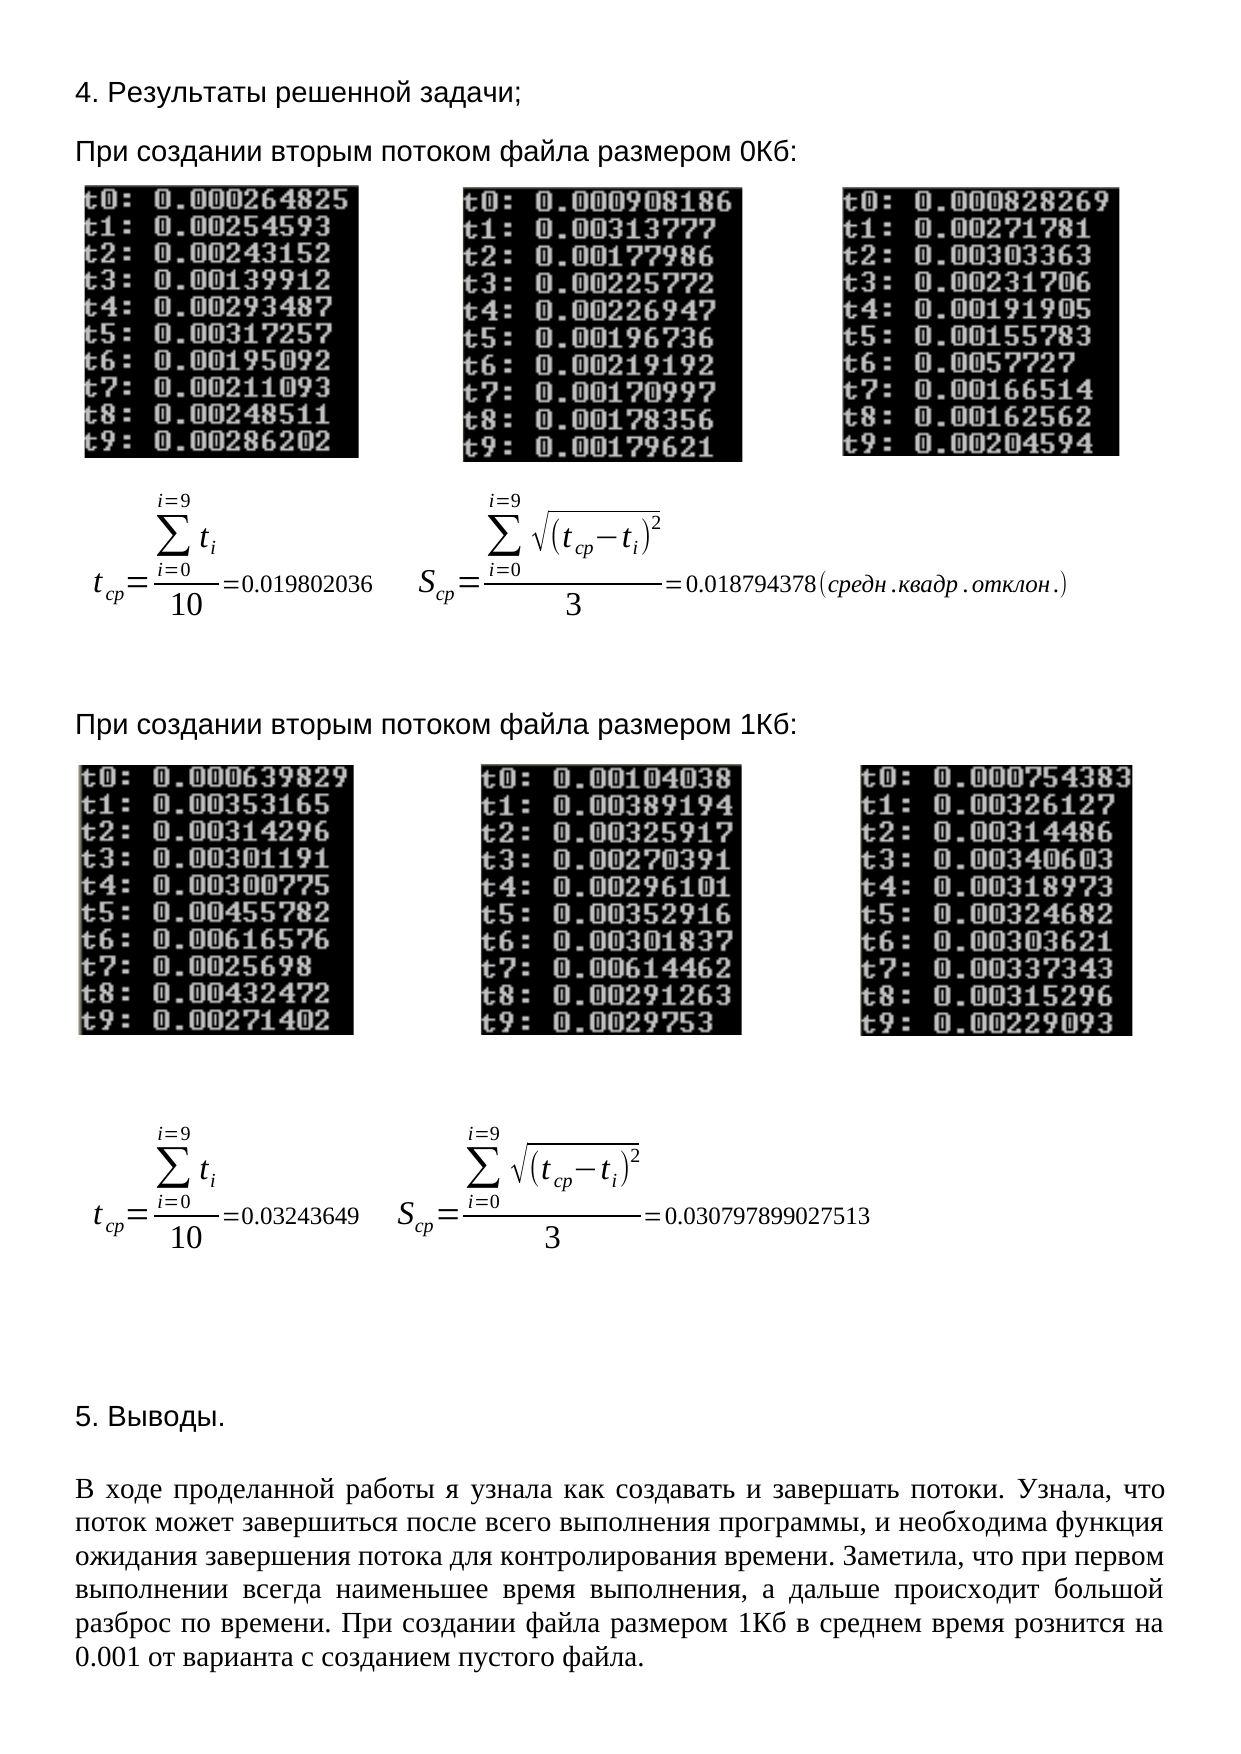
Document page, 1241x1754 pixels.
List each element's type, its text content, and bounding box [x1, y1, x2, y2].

picture [84, 185, 359, 458]
picture [860, 765, 1133, 1036]
picture [480, 764, 742, 1035]
picture [78, 765, 354, 1035]
text При создании вторым потоком файла размером 0Кб: [75, 134, 1165, 168]
text При создании вторым потоком файла размером 1Кб: [75, 707, 1165, 741]
text В ходе проделанной работы я узнала как создавать и завершать потоки. Узнала, что поток может завершиться после всего выполнения программы, и необходима функция ожидания завершения потока для контролирования времени. Заметила, что при первом выполнении всегда наименьшее время выполнения, а дальше происходит большой разброс по времени. При создании файла размером 1Кб в среднем время рознится на 0.001 от варианта с созданием пустого файла. [75, 1471, 1165, 1672]
picture [842, 187, 1120, 456]
picture [462, 187, 743, 462]
text 4. Результаты решенной задачи; [75, 75, 1165, 108]
text 5. Выводы. [75, 1399, 1165, 1433]
